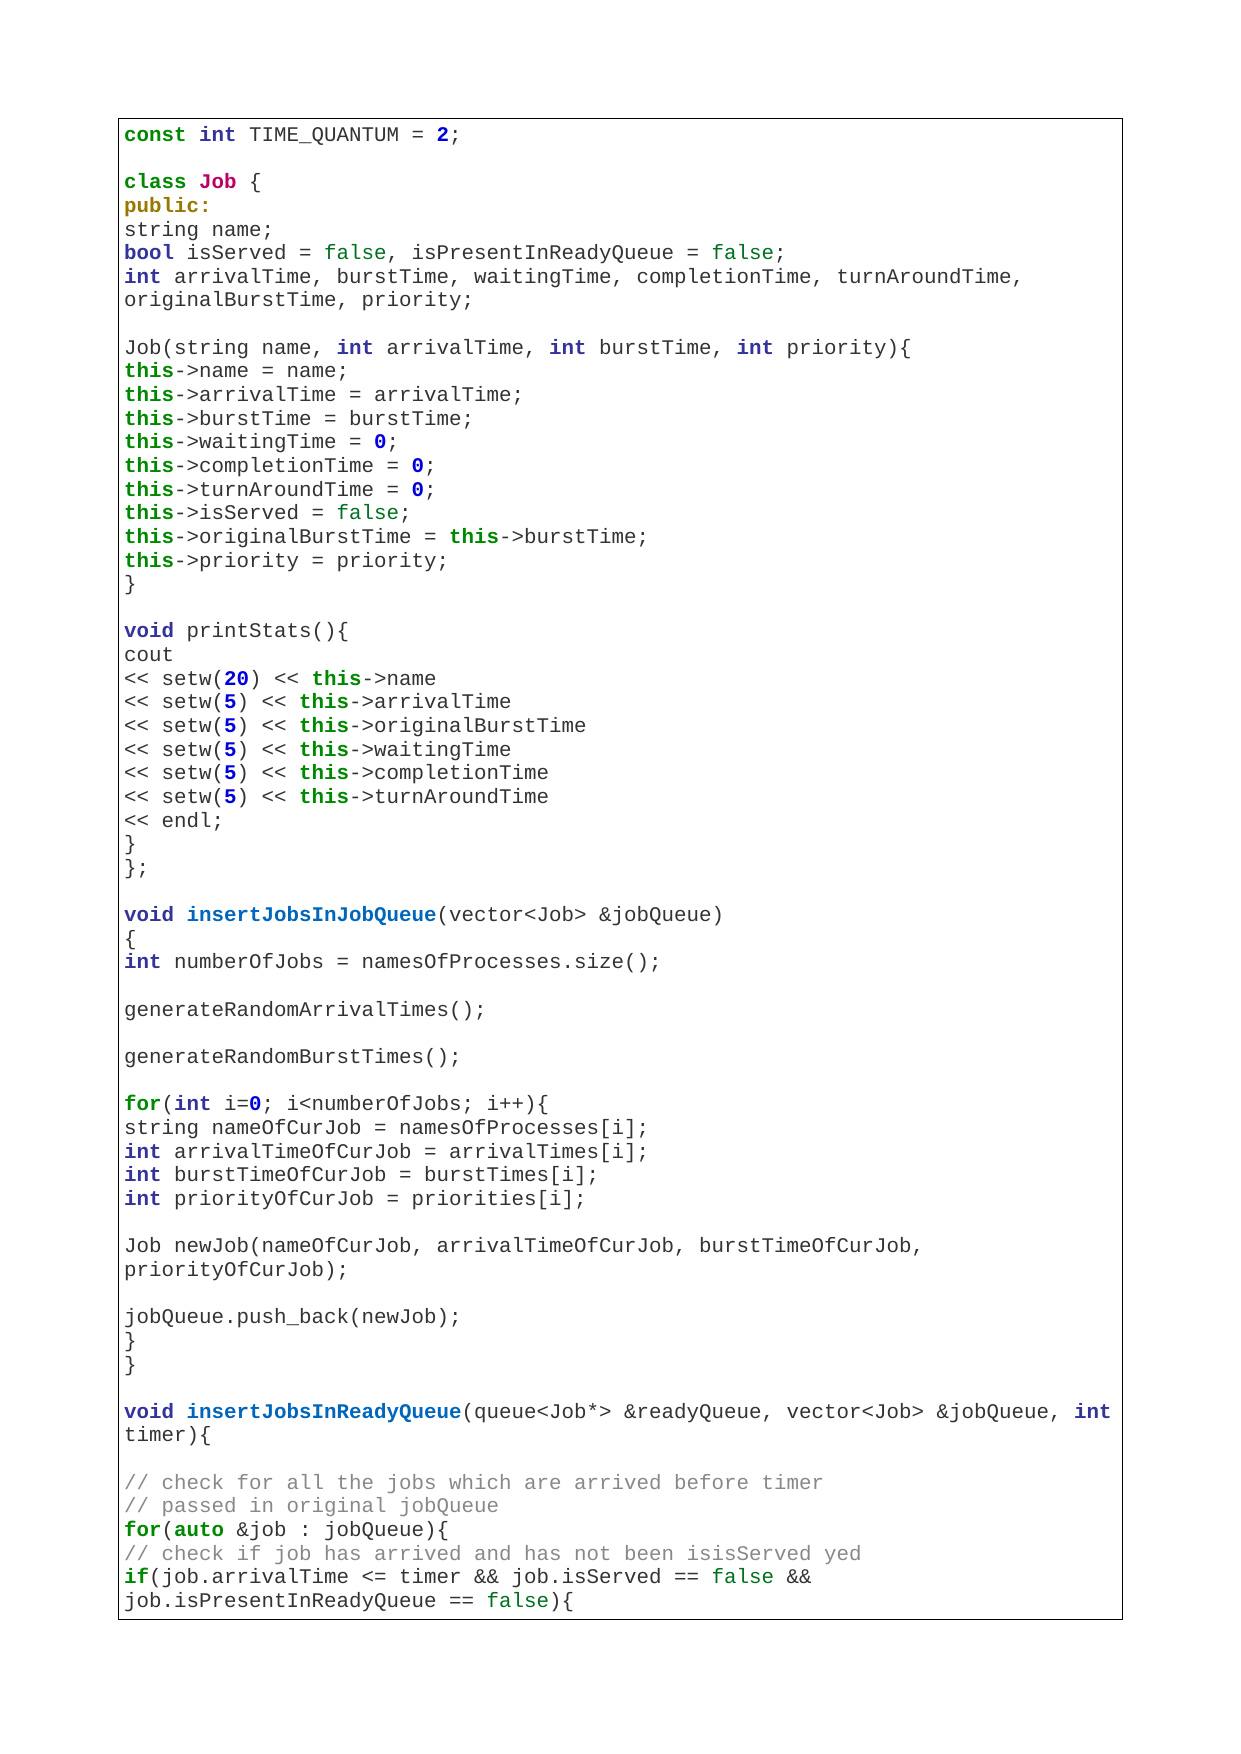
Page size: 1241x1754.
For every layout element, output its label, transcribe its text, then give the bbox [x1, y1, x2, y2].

table_header const int TIME_QUANTUM = 2; class Job { public: string name; bool isServed = false, isPresentInReadyQueue = false; int arrivalTime, burstTime, waitingTime, completionTime, turnAroundTime, originalBurstTime, priority; Job(string name, int arrivalTime, int burstTime, int priority){ this->name = name; this->arrivalTime = arrivalTime; this->burstTime = burstTime; this->waitingTime = 0; this->completionTime = 0; this->turnAroundTime = 0; this->isServed = false; this->originalBurstTime = this->burstTime; this->priority = priority; } void printStats(){ cout << setw(20) << this->name << setw(5) << this->arrivalTime << setw(5) << this->originalBurstTime << setw(5) << this->waitingTime << setw(5) << this->completionTime << setw(5) << this->turnAroundTime << endl; } }; void insertJobsInJobQueue(vector<Job> &jobQueue) { int numberOfJobs = namesOfProcesses.size(); generateRandomArrivalTimes(); generateRandomBurstTimes(); for(int i=0; i<numberOfJobs; i++){ string nameOfCurJob = namesOfProcesses[i]; int arrivalTimeOfCurJob = arrivalTimes[i]; int burstTimeOfCurJob = burstTimes[i]; int priorityOfCurJob = priorities[i]; Job newJob(nameOfCurJob, arrivalTimeOfCurJob, burstTimeOfCurJob, priorityOfCurJob); jobQueue.push_back(newJob); } } void insertJobsInReadyQueue(queue<Job*> &readyQueue, vector<Job> &jobQueue, int timer){ // check for all the jobs which are arrived before timer // passed in original jobQueue for(auto &job : jobQueue){ // check if job has arrived and has not been isisServed yed if(job.arrivalTime <= timer && job.isServed == false && job.isPresentInReadyQueue == false){ [119, 119, 1122, 1619]
